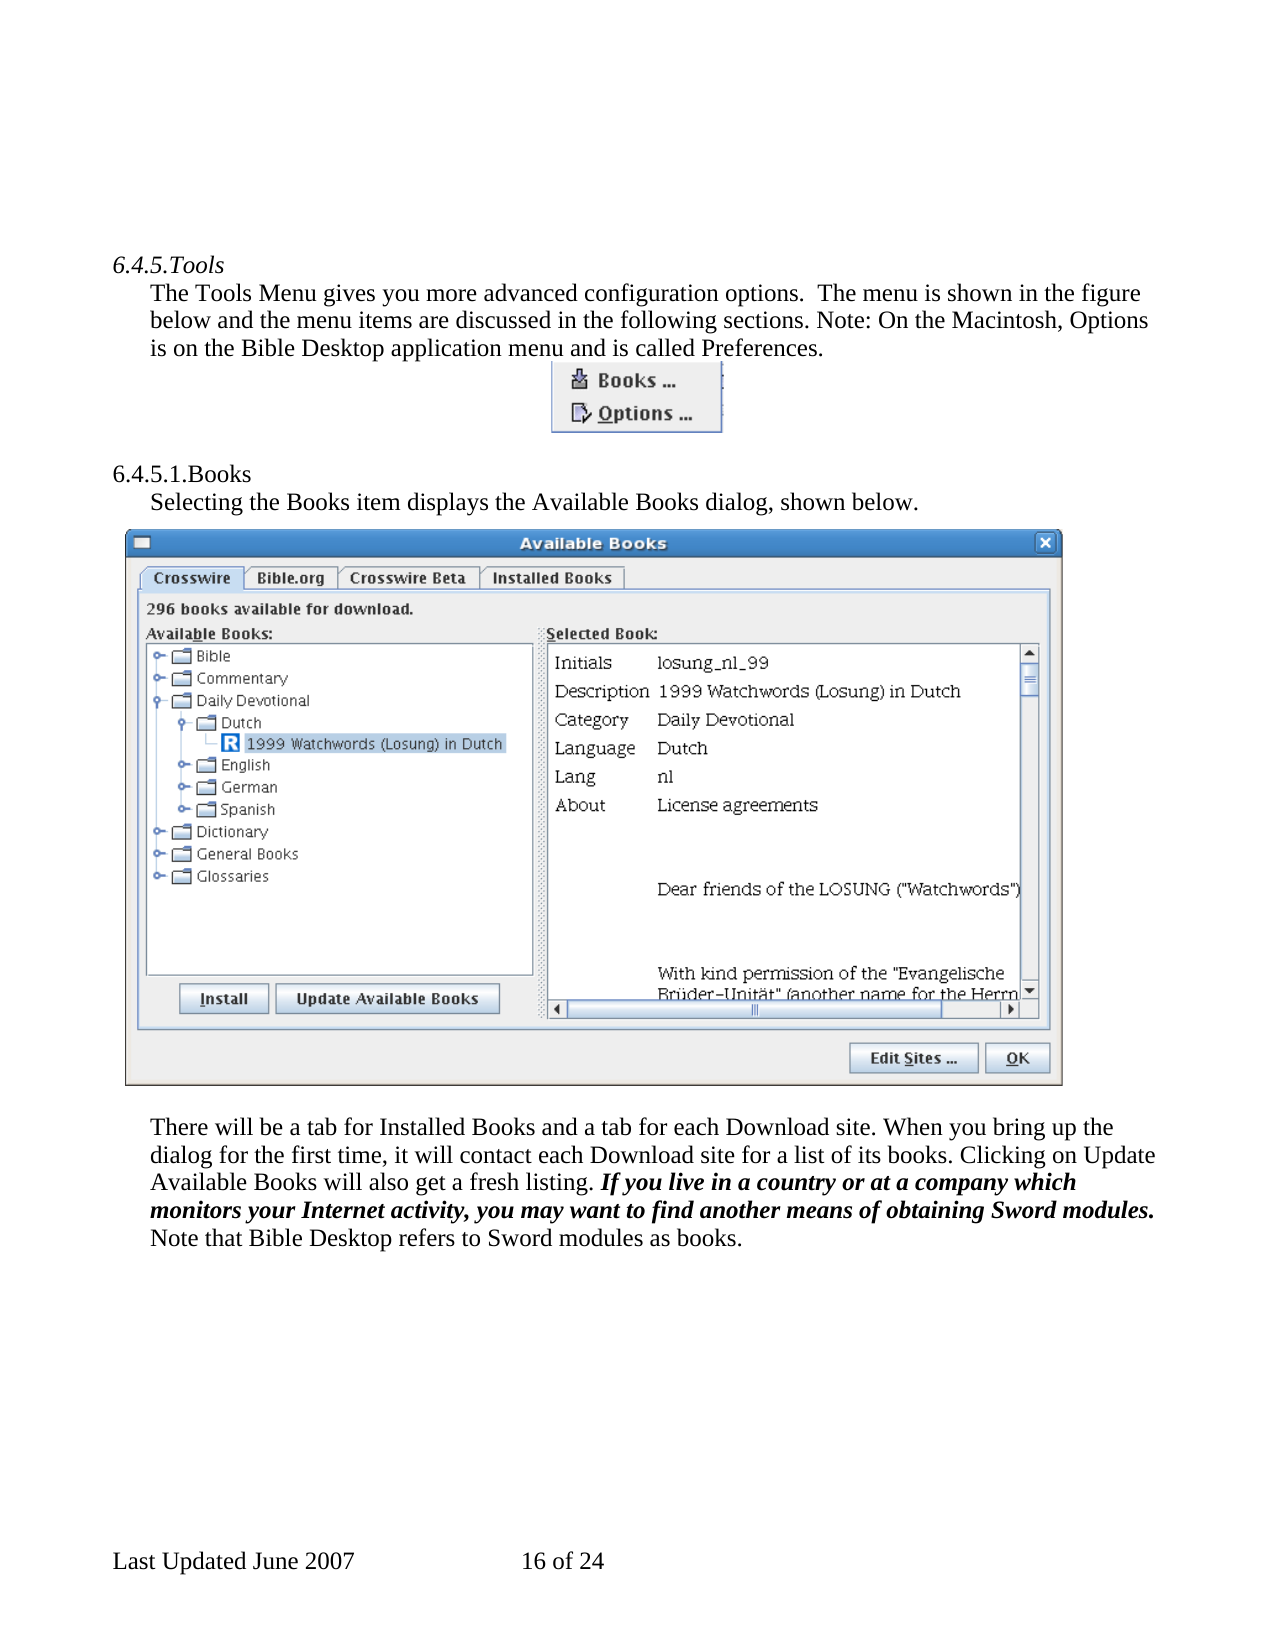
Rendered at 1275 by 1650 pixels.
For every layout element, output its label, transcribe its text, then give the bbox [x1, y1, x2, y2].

picture [125, 529, 1063, 1086]
text There will be a tab for Installed Books and a tab for each Download site. When you bring up the dialog for the first time, it will contact each Download site for a list of its books. Clicking on Update Available Books will also get a fresh listing. If you live in a country or at a company which monitors your Internet activity, you may want to find another means of obtaining Sword modules. Note that Bible Desktop refers to Sword modules as books. [150, 1113, 1162, 1252]
text Selecting the Books item displays the Available Books dialog, shown below. [150, 488, 1162, 515]
list Tools [112, 251, 1162, 279]
list Books [112, 460, 1162, 488]
picture [551, 361, 724, 433]
text The Tools Menu gives you more advanced configuration options. The menu is shown in the figure below and the menu items are discussed in the following sections. Note: On the Macintosh, Options is on the Bible Desktop application menu and is called Preferences. [150, 279, 1162, 362]
